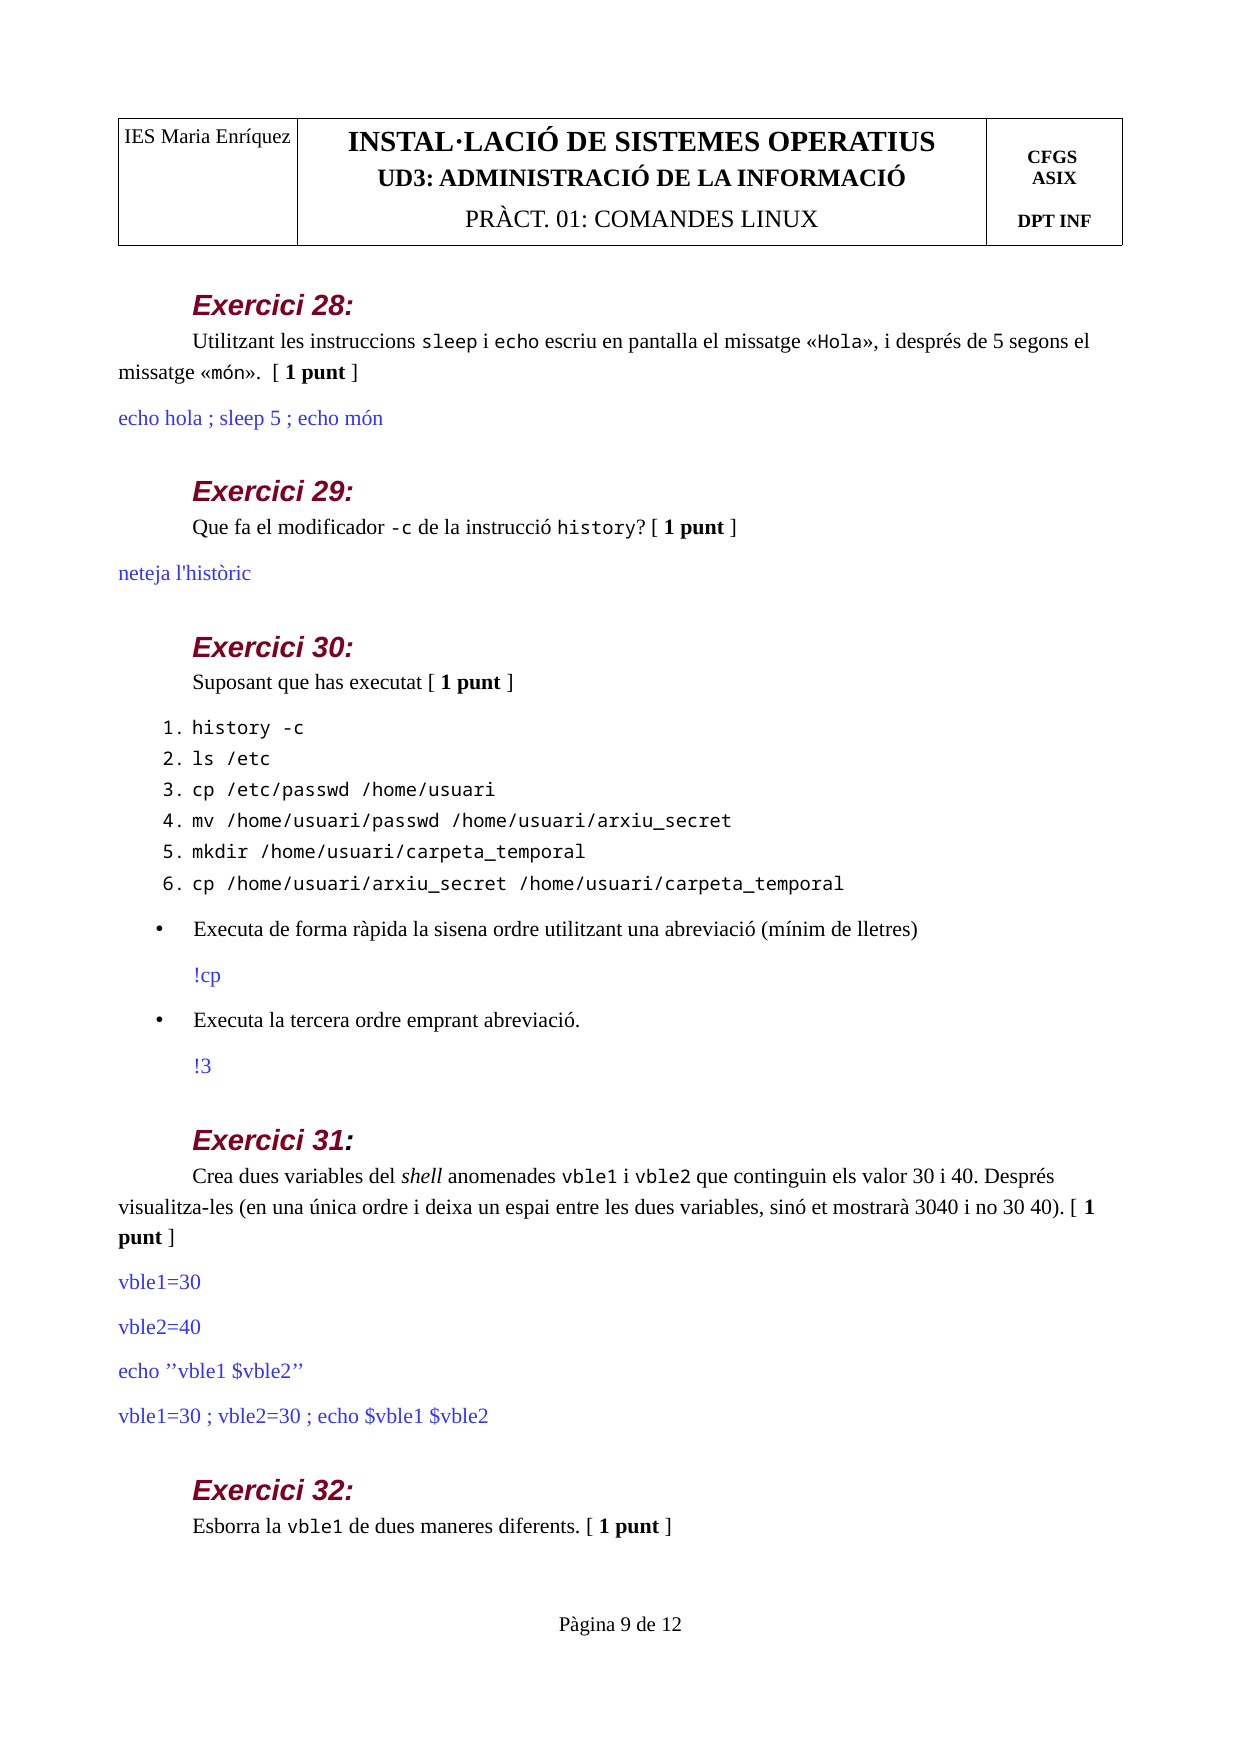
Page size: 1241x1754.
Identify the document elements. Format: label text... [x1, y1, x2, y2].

text vble1=30 [118, 1269, 1122, 1294]
text Que fa el modificador -c de la instrucció history? [ 1 punt ] [118, 514, 1122, 540]
text vble1=30 ; vble2=30 ; echo $vble1 $vble2 [118, 1403, 1122, 1428]
text Crea dues variables del shell anomenades vble1 i vble2 que continguin els valor 30 i 40. Després visualitza-les (en una única ordre i deixa un espai entre les dues variables, sinó et mostrarà 3040 i no 30 40). [ 1 punt ] [118, 1163, 1122, 1249]
list !cp [156, 962, 1122, 987]
text vble2=40 [118, 1314, 1122, 1339]
list mkdir /home/usuari/carpeta_temporal [162, 839, 1122, 864]
subtitle Exercici 28: [118, 288, 1122, 322]
list mv /home/usuari/passwd /home/usuari/arxiu_secret [162, 807, 1122, 833]
subtitle Exercici 32: [118, 1473, 1122, 1507]
list history -c [162, 714, 1122, 740]
text neteja l'històric [118, 560, 1122, 585]
list Executa de forma ràpida la sisena ordre utilitzant una abreviació (mínim de lletres) [156, 916, 1122, 941]
text Utilitzant les instruccions sleep i echo escriu en pantalla el missatge «Hola», i després de 5 segons el missatge «món». [ 1 punt ] [118, 328, 1122, 385]
text Suposant que has executat [ 1 punt ] [118, 669, 1122, 694]
list !3 [156, 1053, 1122, 1078]
text Esborra la vble1 de dues maneres diferents. [ 1 punt ] [118, 1513, 1122, 1539]
subtitle Exercici 31: [118, 1123, 1122, 1157]
subtitle Exercici 30: [118, 629, 1122, 663]
text echo ’’vble1 $vble2’’ [118, 1358, 1122, 1384]
subtitle Exercici 29: [118, 474, 1122, 508]
text echo hola ; sleep 5 ; echo món [118, 405, 1122, 430]
list ls /etc [162, 745, 1122, 770]
list cp /home/usuari/arxiu_secret /home/usuari/carpeta_temporal [162, 870, 1122, 896]
list cp /etc/passwd /home/usuari [162, 776, 1122, 802]
list Executa la tercera ordre emprant abreviació. [156, 1007, 1122, 1032]
